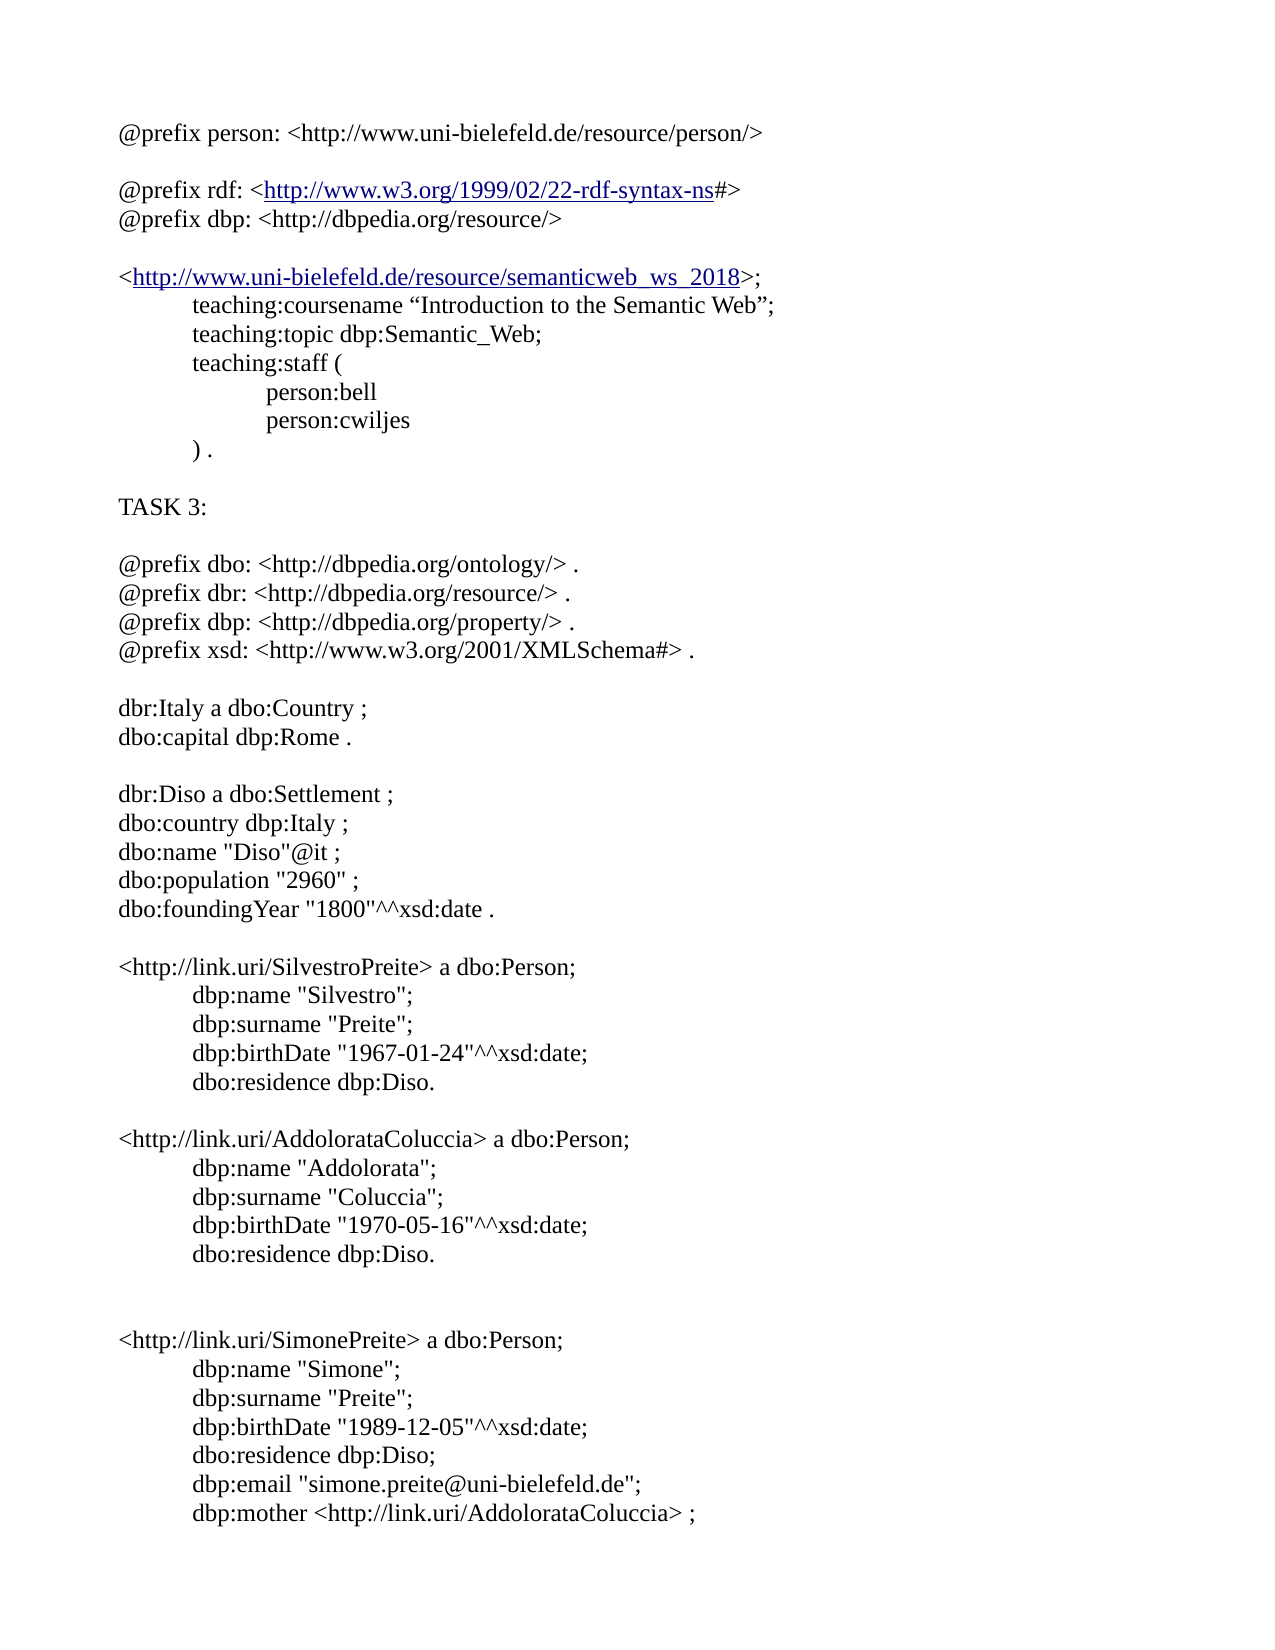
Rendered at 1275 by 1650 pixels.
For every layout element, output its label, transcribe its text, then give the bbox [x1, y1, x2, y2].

text teaching:coursename “Introduction to the Semantic Web”; [118, 291, 1157, 319]
text dbp:email "simone.preite@uni-bielefeld.de"; [118, 1469, 1157, 1498]
text person:cwiljes [118, 406, 1157, 434]
text dbo:country dbp:Italy ; [118, 808, 1157, 837]
text @prefix dbp: <http://dbpedia.org/property/> . [118, 607, 1157, 636]
text dbp:birthDate "1967-01-24"^^xsd:date; [118, 1038, 1157, 1067]
text teaching:topic dbp:Semantic_Web; [118, 319, 1157, 348]
text dbp:mother <http://link.uri/AddolorataColuccia> ; [118, 1498, 1157, 1527]
text <http://link.uri/SilvestroPreite> a dbo:Person; [118, 952, 1157, 981]
text teaching:staff ( [118, 348, 1157, 377]
text dbo:residence dbp:Diso. [118, 1239, 1157, 1268]
text ) . [118, 434, 1157, 463]
text <http://www.uni-bielefeld.de/resource/semanticweb_ws_2018>; [118, 262, 1157, 291]
text dbr:Italy a dbo:Country ; [118, 693, 1157, 722]
text @prefix dbp: <http://dbpedia.org/resource/> [118, 204, 1157, 233]
text @prefix dbr: <http://dbpedia.org/resource/> . [118, 578, 1157, 607]
text dbo:foundingYear "1800"^^xsd:date . [118, 894, 1157, 923]
text dbr:Diso a dbo:Settlement ; [118, 779, 1157, 808]
text dbp:birthDate "1970-05-16"^^xsd:date; [118, 1211, 1157, 1239]
text TASK 3: [118, 492, 1157, 521]
text @prefix xsd: <http://www.w3.org/2001/XMLSchema#> . [118, 636, 1157, 664]
text dbp:surname "Coluccia"; [118, 1182, 1157, 1211]
text dbo:residence dbp:Diso; [118, 1441, 1157, 1469]
text dbp:name "Silvestro"; [118, 981, 1157, 1009]
text <http://link.uri/SimonePreite> a dbo:Person; [118, 1326, 1157, 1354]
text dbo:name "Diso"@it ; [118, 837, 1157, 866]
text dbp:surname "Preite"; [118, 1009, 1157, 1038]
text dbo:capital dbp:Rome . [118, 722, 1157, 751]
text person:bell [118, 377, 1157, 406]
text dbp:name "Simone"; [118, 1354, 1157, 1383]
text <http://link.uri/AddolorataColuccia> a dbo:Person; [118, 1124, 1157, 1153]
text dbo:population "2960" ; [118, 866, 1157, 894]
text @prefix dbo: <http://dbpedia.org/ontology/> . [118, 549, 1157, 578]
text dbp:surname "Preite"; [118, 1383, 1157, 1412]
text dbp:name "Addolorata"; [118, 1153, 1157, 1182]
text dbo:residence dbp:Diso. [118, 1067, 1157, 1096]
text @prefix rdf: <http://www.w3.org/1999/02/22-rdf-syntax-ns#> [118, 176, 1157, 204]
text dbp:birthDate "1989-12-05"^^xsd:date; [118, 1412, 1157, 1441]
text @prefix person: <http://www.uni-bielefeld.de/resource/person/> [118, 118, 1157, 147]
